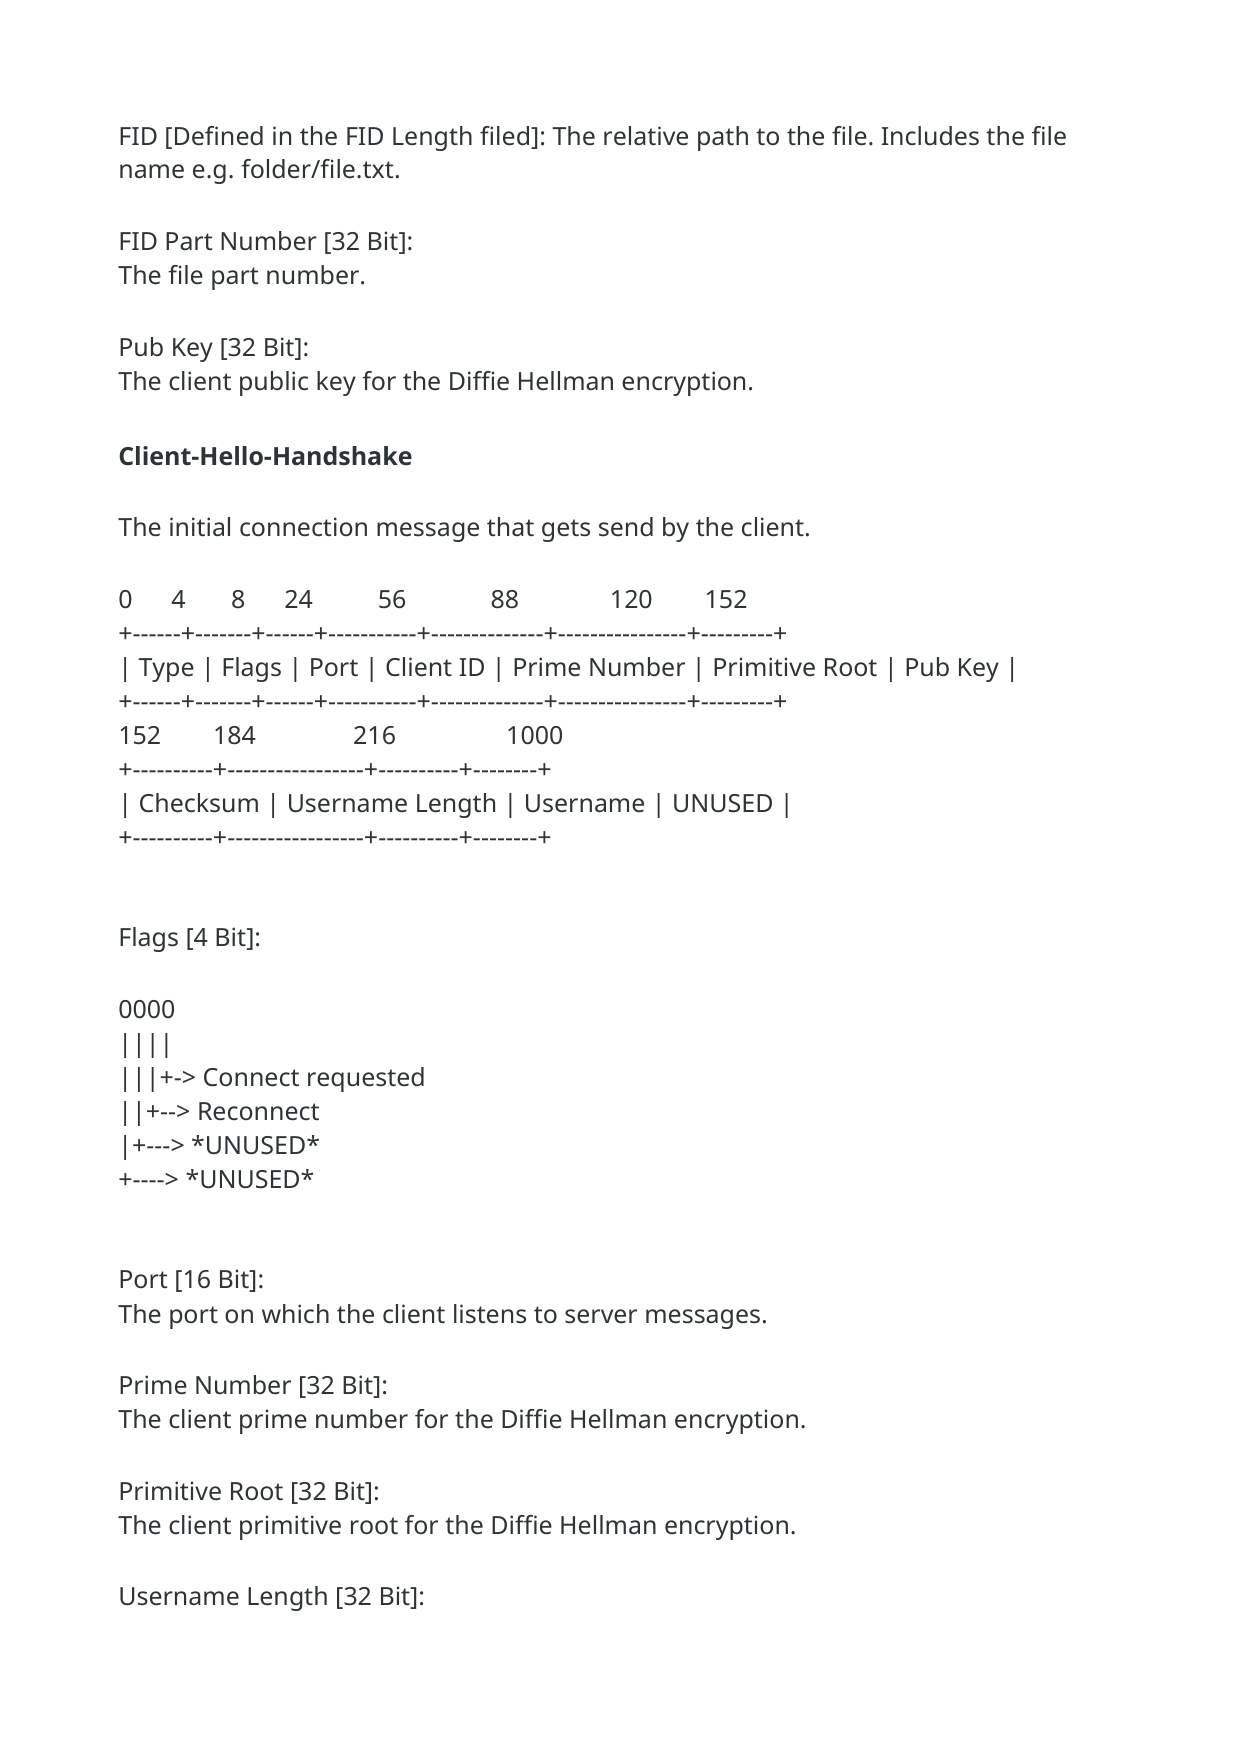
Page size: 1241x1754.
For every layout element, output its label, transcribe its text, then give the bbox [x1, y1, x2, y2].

text Pub Key [32 Bit]: The client public key for the Diffie Hellman encryption. [118, 329, 1122, 397]
text Username Length [32 Bit]: [118, 1579, 1122, 1613]
text | Type | Flags | Port | Client ID | Prime Number | Primitive Root | Pub Key | [118, 649, 1122, 683]
text The initial connection message that gets send by the client. [118, 510, 1122, 544]
text 0000 [118, 992, 1122, 1026]
text | Checksum | Username Length | Username | UNUSED | [118, 786, 1122, 820]
text +------+-------+------+-----------+--------------+----------------+---------+ [118, 683, 1122, 717]
text +----> *UNUSED* [118, 1162, 1122, 1196]
text +----------+-----------------+----------+--------+ [118, 752, 1122, 786]
text Primitive Root [32 Bit]: The client primitive root for the Diffie Hellman encryption. [118, 1473, 1122, 1542]
text Client-Hello-Handshake [118, 438, 1122, 472]
text |||+-> Connect requested [118, 1060, 1122, 1094]
text |||| [118, 1026, 1122, 1060]
text |+---> *UNUSED* [118, 1128, 1122, 1162]
text FID [Defined in the FID Length filed]: The relative path to the file. Includes the file name e.g. folder/file.txt. [118, 118, 1122, 186]
text Port [16 Bit]: The port on which the client listens to server messages. [118, 1262, 1122, 1330]
text +----------+-----------------+----------+--------+ [118, 820, 1122, 854]
text 152 184 216 1000 [118, 717, 1122, 752]
text ||+--> Reconnect [118, 1094, 1122, 1128]
text FID Part Number [32 Bit]: The file part number. [118, 224, 1122, 292]
text +------+-------+------+-----------+--------------+----------------+---------+ [118, 615, 1122, 649]
text 0 4 8 24 56 88 120 152 [118, 581, 1122, 615]
text Prime Number [32 Bit]: The client prime number for the Diffie Hellman encryption. [118, 1368, 1122, 1436]
text Flags [4 Bit]: [118, 920, 1122, 954]
